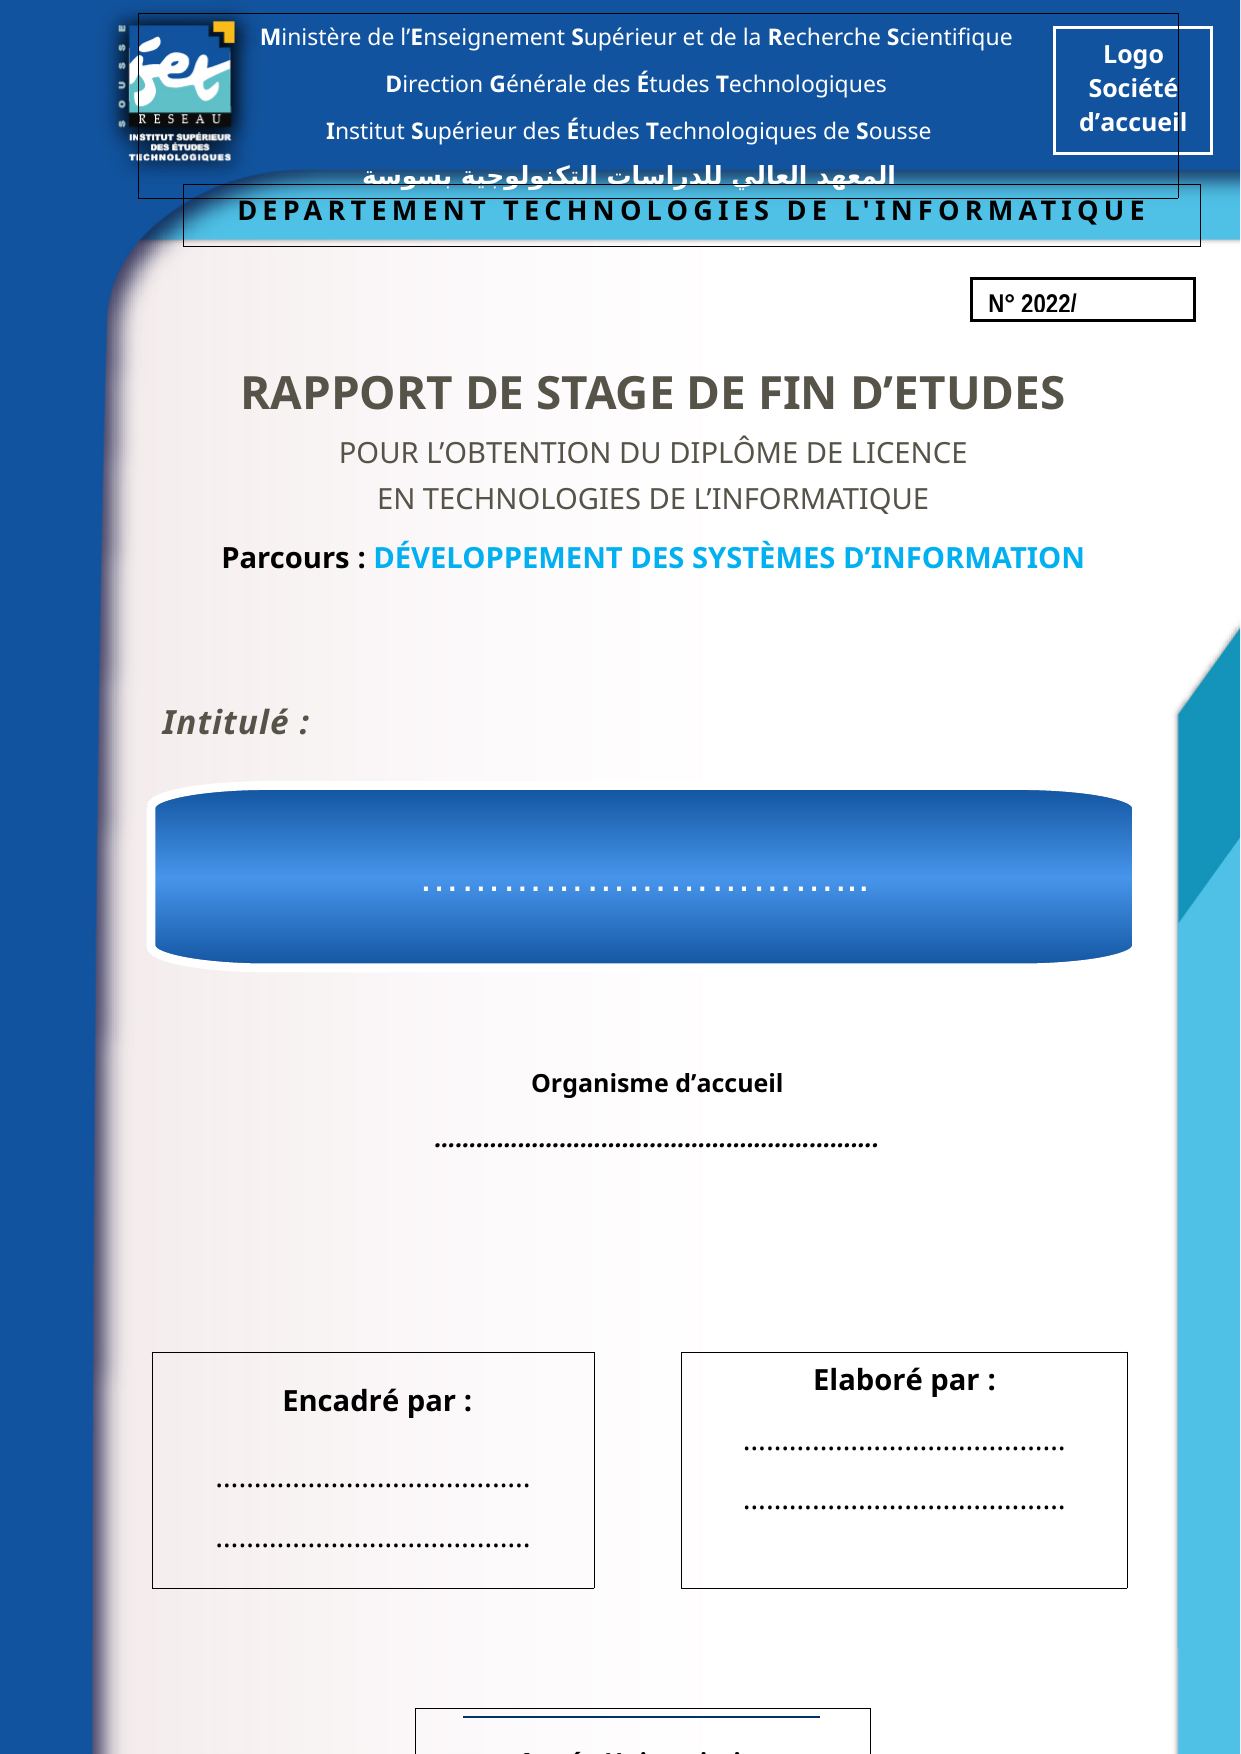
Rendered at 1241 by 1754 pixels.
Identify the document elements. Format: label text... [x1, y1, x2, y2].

text Année Universitaire [430, 1744, 855, 1754]
text Intitulé : [162, 699, 1144, 744]
text Organisme d’accueil [162, 1066, 1152, 1100]
text en Technologies de l’Informatique [162, 478, 1144, 518]
text Direction Générale des Études Technologiques [139, 68, 1163, 99]
text Encadré par : [167, 1380, 587, 1420]
subtitle Logo Société d’accueil [1071, 36, 1178, 138]
text Institut Supérieur des Études Technologiques de Sousse [139, 114, 1163, 146]
text …………………………... [203, 853, 1085, 901]
text المعهد العالي للدراسات التكنولوجية بسوسة [139, 161, 1163, 191]
text …………………………….……. [167, 1516, 579, 1556]
text …………………………………… [696, 1478, 1112, 1518]
text …………………………………… [696, 1419, 1112, 1458]
text ………………………………….. [167, 1456, 579, 1496]
subtitle Logo Société d’accueil [1179, 36, 1195, 138]
subtitle N° 2022/ [988, 288, 1178, 312]
text RAPPORT DE STAGE DE FIN D’ETUDES [162, 361, 1144, 423]
text Parcours : Développement des Systèmes d’Information [162, 538, 1144, 577]
picture [416, 1709, 870, 1754]
picture [0, 0, 1241, 1754]
text Elaboré par : [696, 1359, 1112, 1399]
text Pour l’obtention du Diplôme de Licence [162, 432, 1144, 472]
subtitle DEPARTEMENT TECHNOLOGIES de l'Informatique [198, 192, 1185, 229]
text ………………………………………………………. [162, 1121, 1152, 1155]
text Ministère de l’Enseignement Supérieur et de la Recherche Scientifique [139, 21, 1163, 52]
subtitle Logo Société d’accueil [1071, 52, 1142, 68]
